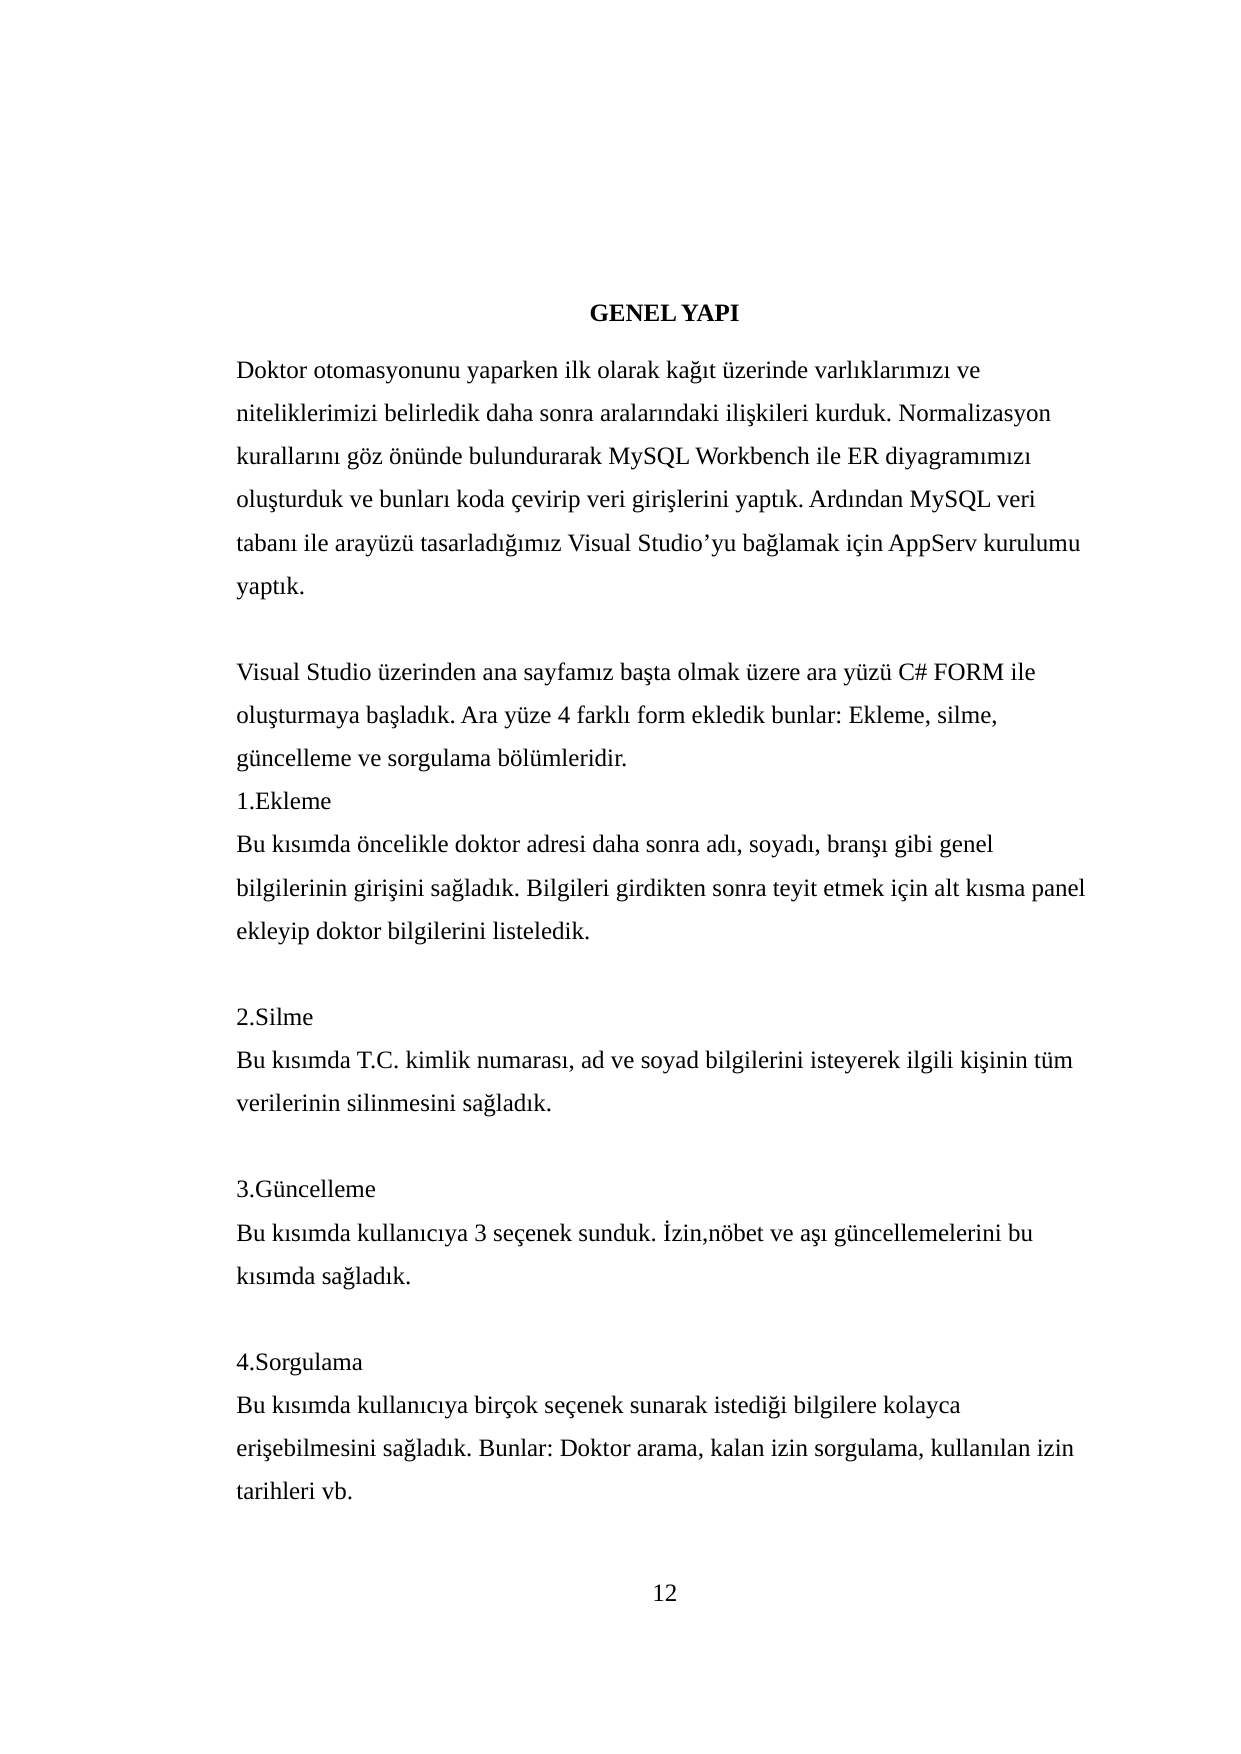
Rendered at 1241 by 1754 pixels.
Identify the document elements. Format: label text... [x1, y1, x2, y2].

text Bu kısımda kullanıcıya 3 seçenek sunduk. İzin,nöbet ve aşı güncellemelerini bu kısımda sağladık. [236, 1218, 1093, 1289]
text 3.Güncelleme [236, 1174, 1093, 1203]
text Bu kısımda T.C. kimlik numarası, ad ve soyad bilgilerini isteyerek ilgili kişinin tüm verilerinin silinmesini sağladık. [236, 1045, 1093, 1117]
text GENEL YAPI [236, 298, 1093, 326]
text 2.Silme [236, 1002, 1093, 1031]
text Visual Studio üzerinden ana sayfamız başta olmak üzere ara yüzü C# FORM ile oluşturmaya başladık. Ara yüze 4 farklı form ekledik bunlar: Ekleme, silme, güncelleme ve sorgulama bölümleridir. [236, 657, 1093, 772]
text 1.Ekleme [236, 786, 1093, 815]
text Bu kısımda kullanıcıya birçok seçenek sunarak istediği bilgilere kolayca erişebilmesini sağladık. Bunlar: Doktor arama, kalan izin sorgulama, kullanılan izin tarihleri vb. [236, 1390, 1093, 1505]
text 4.Sorgulama [236, 1347, 1093, 1376]
text Bu kısımda öncelikle doktor adresi daha sonra adı, soyadı, branşı gibi genel bilgilerinin girişini sağladık. Bilgileri girdikten sonra teyit etmek için alt kısma panel ekleyip doktor bilgilerini listeledik. [236, 829, 1093, 944]
text Doktor otomasyonunu yaparken ilk olarak kağıt üzerinde varlıklarımızı ve niteliklerimizi belirledik daha sonra aralarındaki ilişkileri kurduk. Normalizasyon kurallarını göz önünde bulundurarak MySQL Workbench ile ER diyagramımızı oluşturduk ve bunları koda çevirip veri girişlerini yaptık. Ardından MySQL veri tabanı ile arayüzü tasarladığımız Visual Studio’yu bağlamak için AppServ kurulumu yaptık. [236, 355, 1093, 599]
